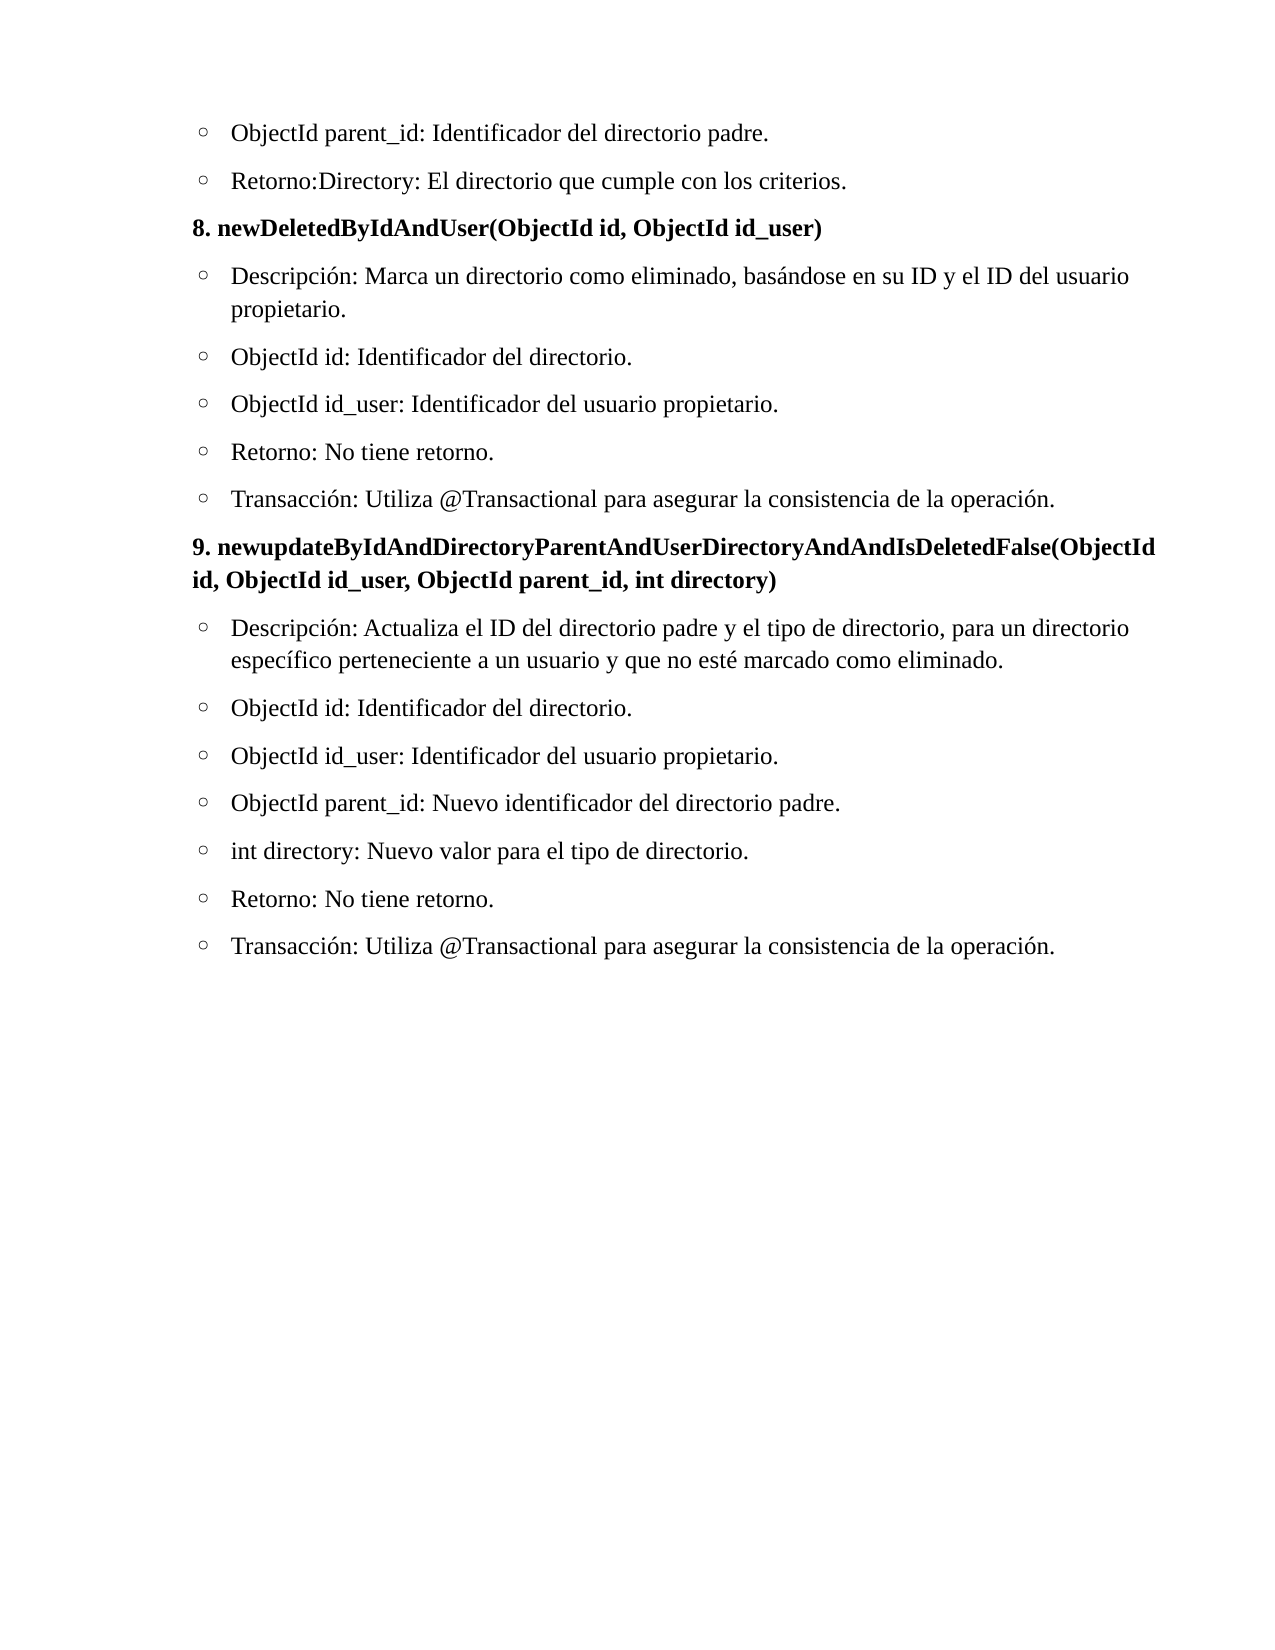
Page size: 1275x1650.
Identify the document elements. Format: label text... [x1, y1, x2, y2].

text 9. newupdateByIdAndDirectoryParentAndUserDirectoryAndAndIsDeletedFalse(ObjectId id, ObjectId id_user, ObjectId parent_id, int directory) [118, 532, 1157, 594]
list Transacción: Utiliza @Transactional para asegurar la consistencia de la operación. [193, 931, 1157, 960]
list Descripción: Marca un directorio como eliminado, basándose en su ID y el ID del usuario propietario. [193, 261, 1157, 323]
list Transacción: Utiliza @Transactional para asegurar la consistencia de la operación. [193, 484, 1157, 513]
list Descripción: Actualiza el ID del directorio padre y el tipo de directorio, para un directorio específico perteneciente a un usuario y que no esté marcado como eliminado. [193, 613, 1157, 674]
list ObjectId id_user: Identificador del usuario propietario. [193, 741, 1157, 769]
text 8. newDeletedByIdAndUser(ObjectId id, ObjectId id_user) [118, 213, 1157, 242]
list ObjectId id: Identificador del directorio. [193, 342, 1157, 370]
list Retorno:Directory: El directorio que cumple con los criterios. [193, 166, 1157, 194]
list ObjectId id: Identificador del directorio. [193, 693, 1157, 722]
list ObjectId parent_id: Identificador del directorio padre. [193, 118, 1157, 147]
list Retorno: No tiene retorno. [193, 884, 1157, 912]
list int directory: Nuevo valor para el tipo de directorio. [193, 836, 1157, 865]
list Retorno: No tiene retorno. [193, 437, 1157, 466]
list ObjectId id_user: Identificador del usuario propietario. [193, 389, 1157, 418]
list ObjectId parent_id: Nuevo identificador del directorio padre. [193, 788, 1157, 817]
